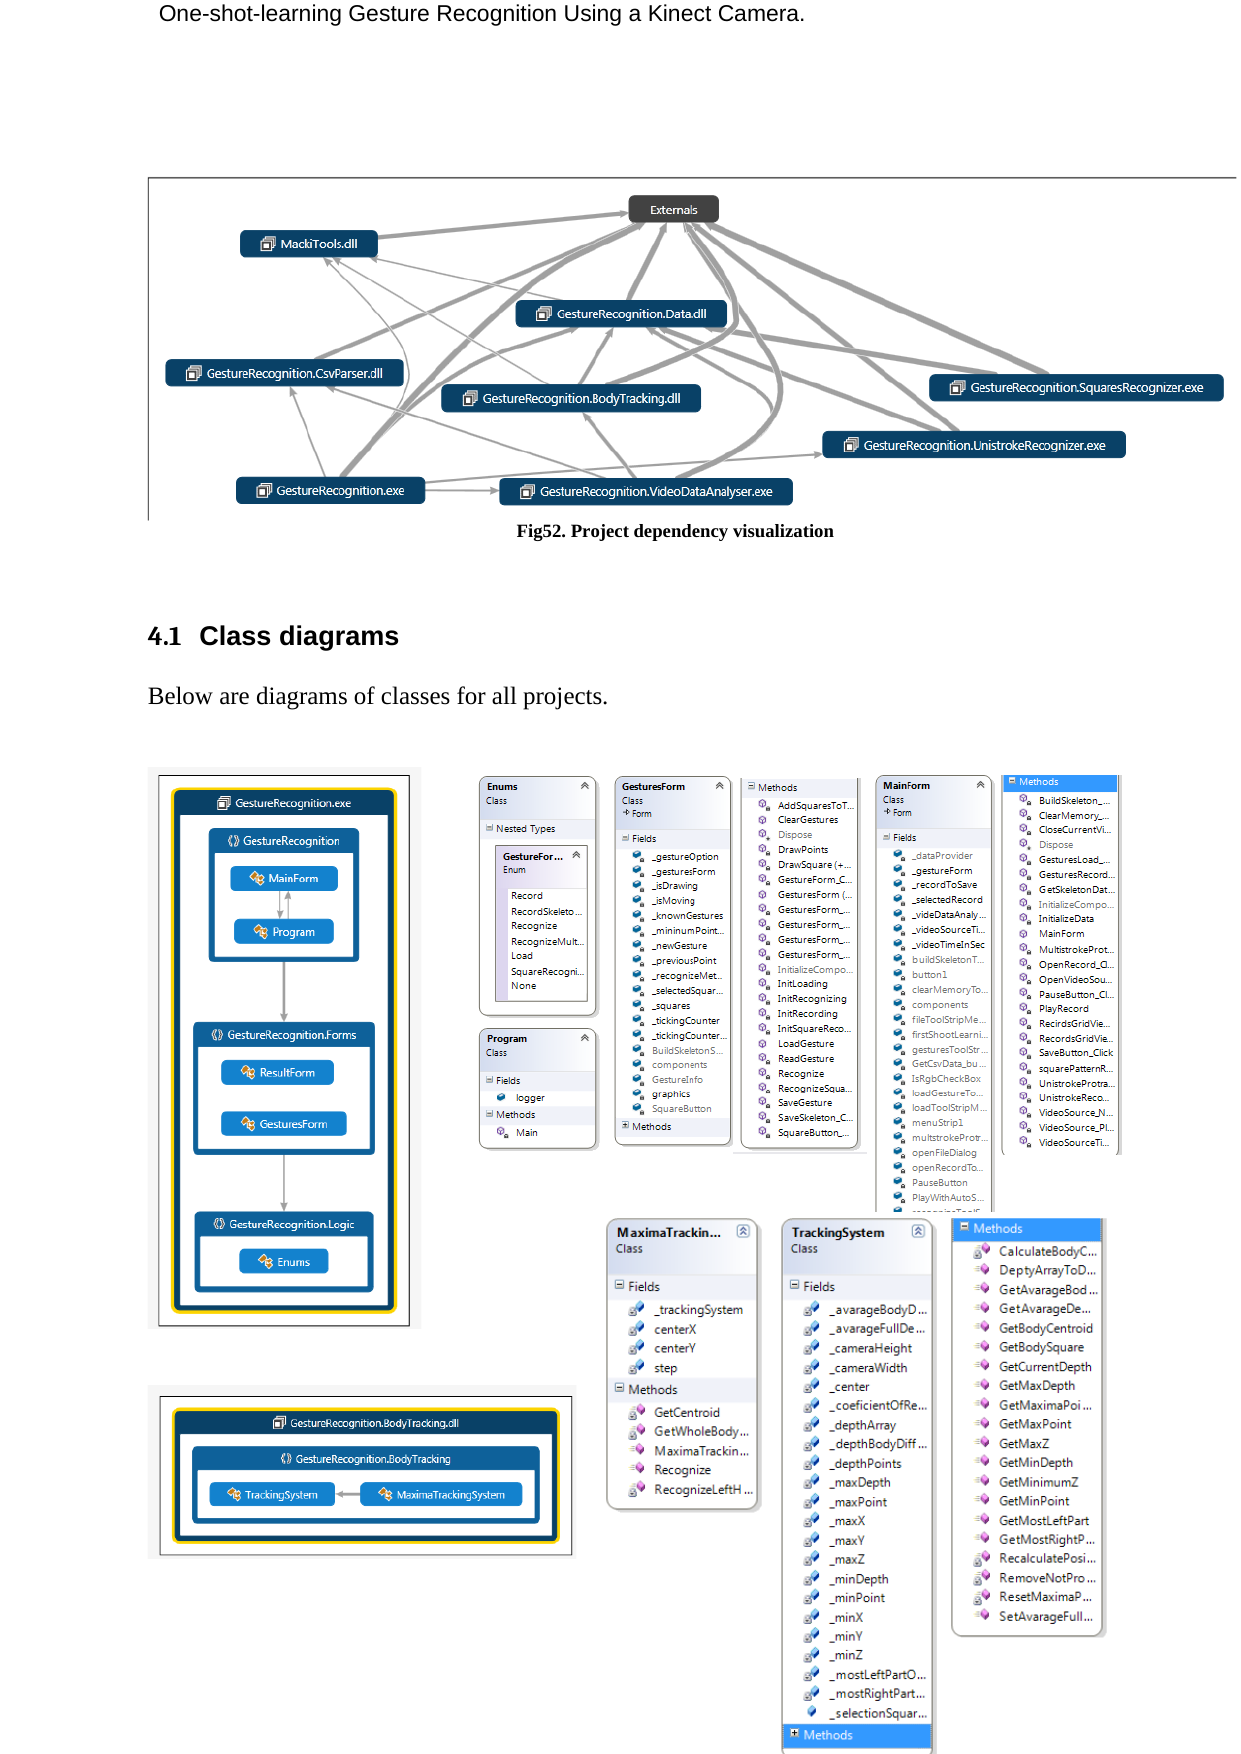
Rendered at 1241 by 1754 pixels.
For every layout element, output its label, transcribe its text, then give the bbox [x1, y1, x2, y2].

text Fig52. Project dependency visualization [443, 521, 1093, 542]
text Below are diagrams of classes for all projects. [148, 681, 1093, 710]
text 4.1 Class diagrams [148, 620, 1093, 652]
